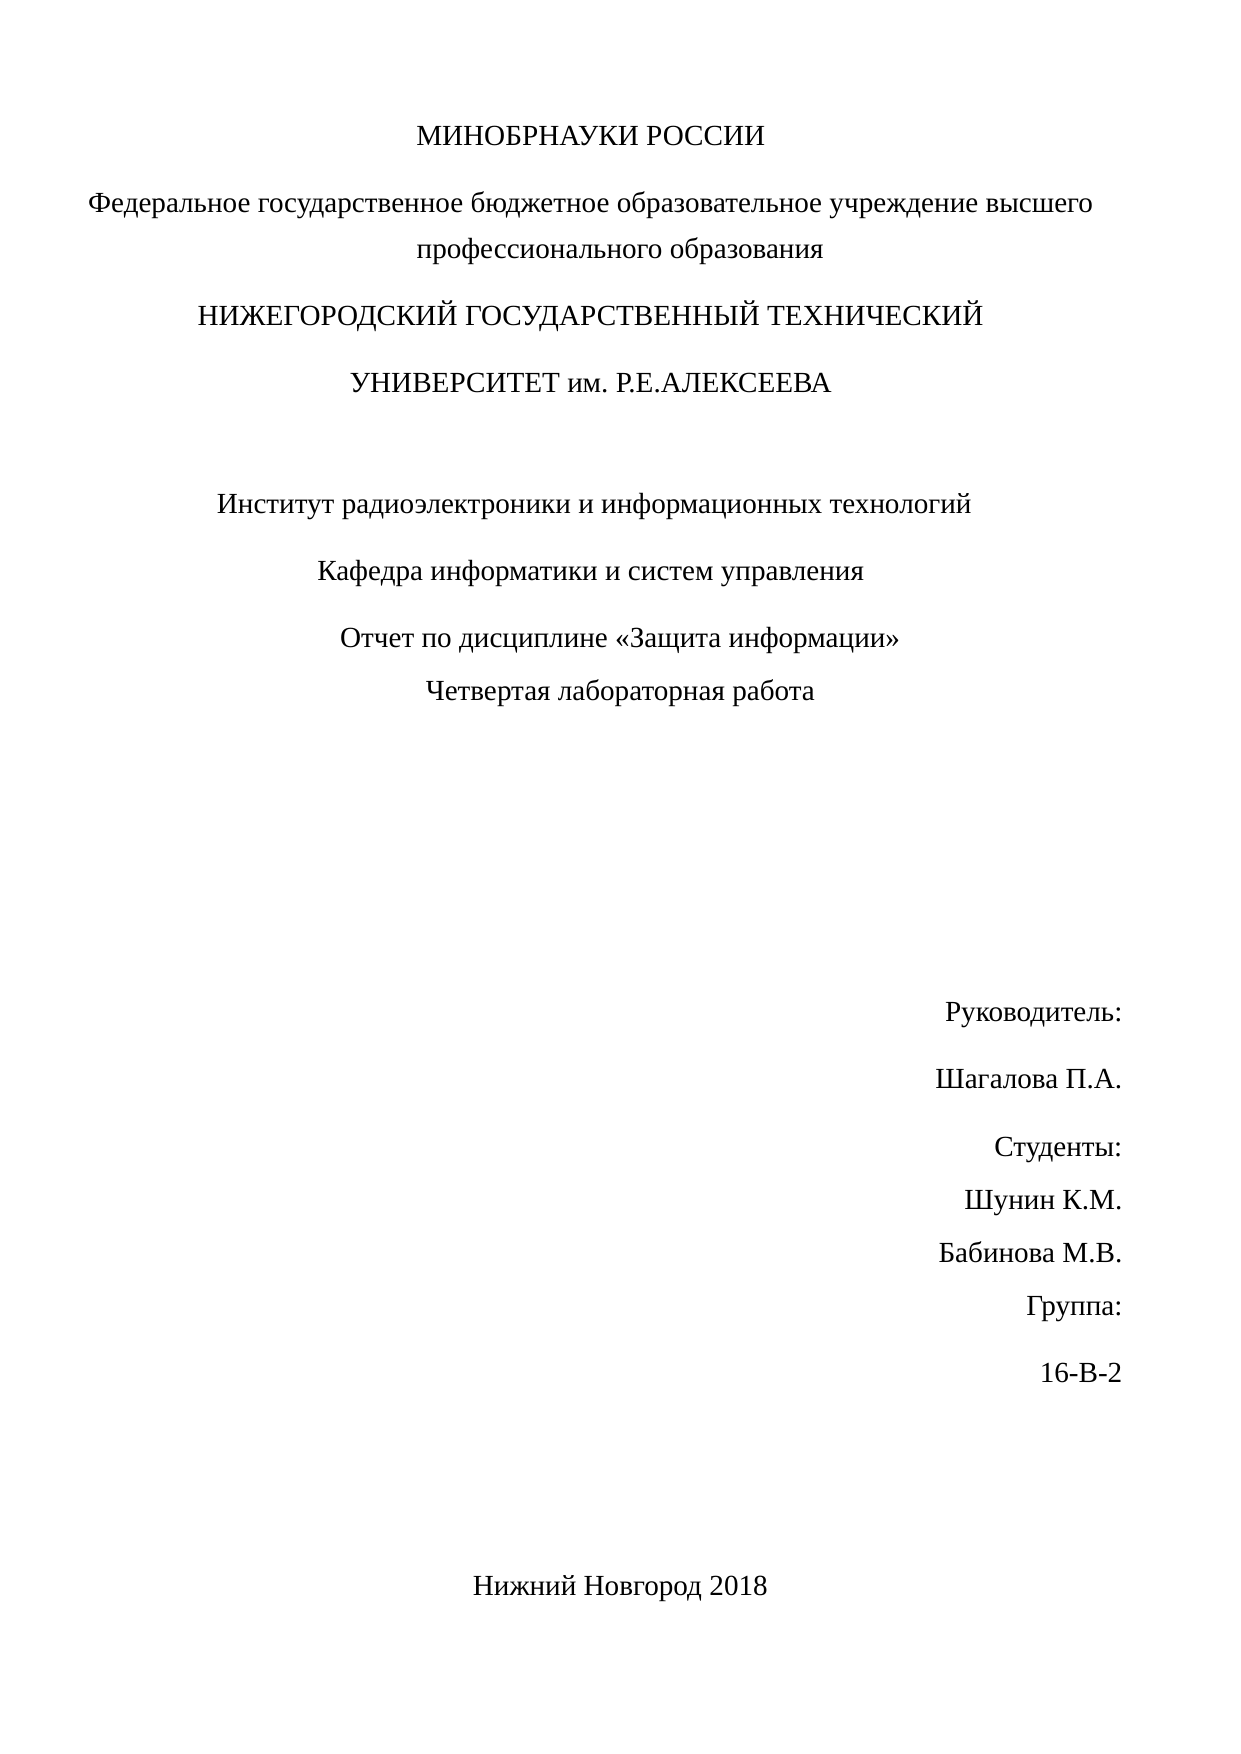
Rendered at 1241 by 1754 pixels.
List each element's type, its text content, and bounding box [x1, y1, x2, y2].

text Кафедра информатики и систем управления [59, 553, 1122, 586]
text Бабинова М.В. [118, 1235, 1122, 1268]
text Группа: [0, 1288, 1122, 1322]
text НИЖЕГОРОДСКИЙ ГОСУДАРСТВЕННЫЙ ТЕХНИЧЕСКИЙ [59, 298, 1122, 332]
text Руководитель: [0, 994, 1122, 1028]
text Институт радиоэлектроники и информационных технологий [59, 486, 1122, 519]
text Шагалова П.А. [0, 1062, 1122, 1095]
text Нижний Новгород 2018 [118, 1568, 1122, 1601]
text УНИВЕРСИТЕТ им. Р.Е.АЛЕКСЕЕВА [59, 366, 1122, 399]
text Отчет по дисциплине «Защита информации» [118, 620, 1122, 653]
text Шунин К.М. [118, 1182, 1122, 1215]
text 16-В-2 [118, 1355, 1122, 1389]
text МИНОБРНАУКИ РОССИИ [59, 118, 1122, 152]
text Четвертая лабораторная работа [118, 673, 1122, 707]
text Студенты: [118, 1129, 1122, 1162]
text Федеральное государственное бюджетное образовательное учреждение высшего профессионального образования [59, 185, 1122, 265]
